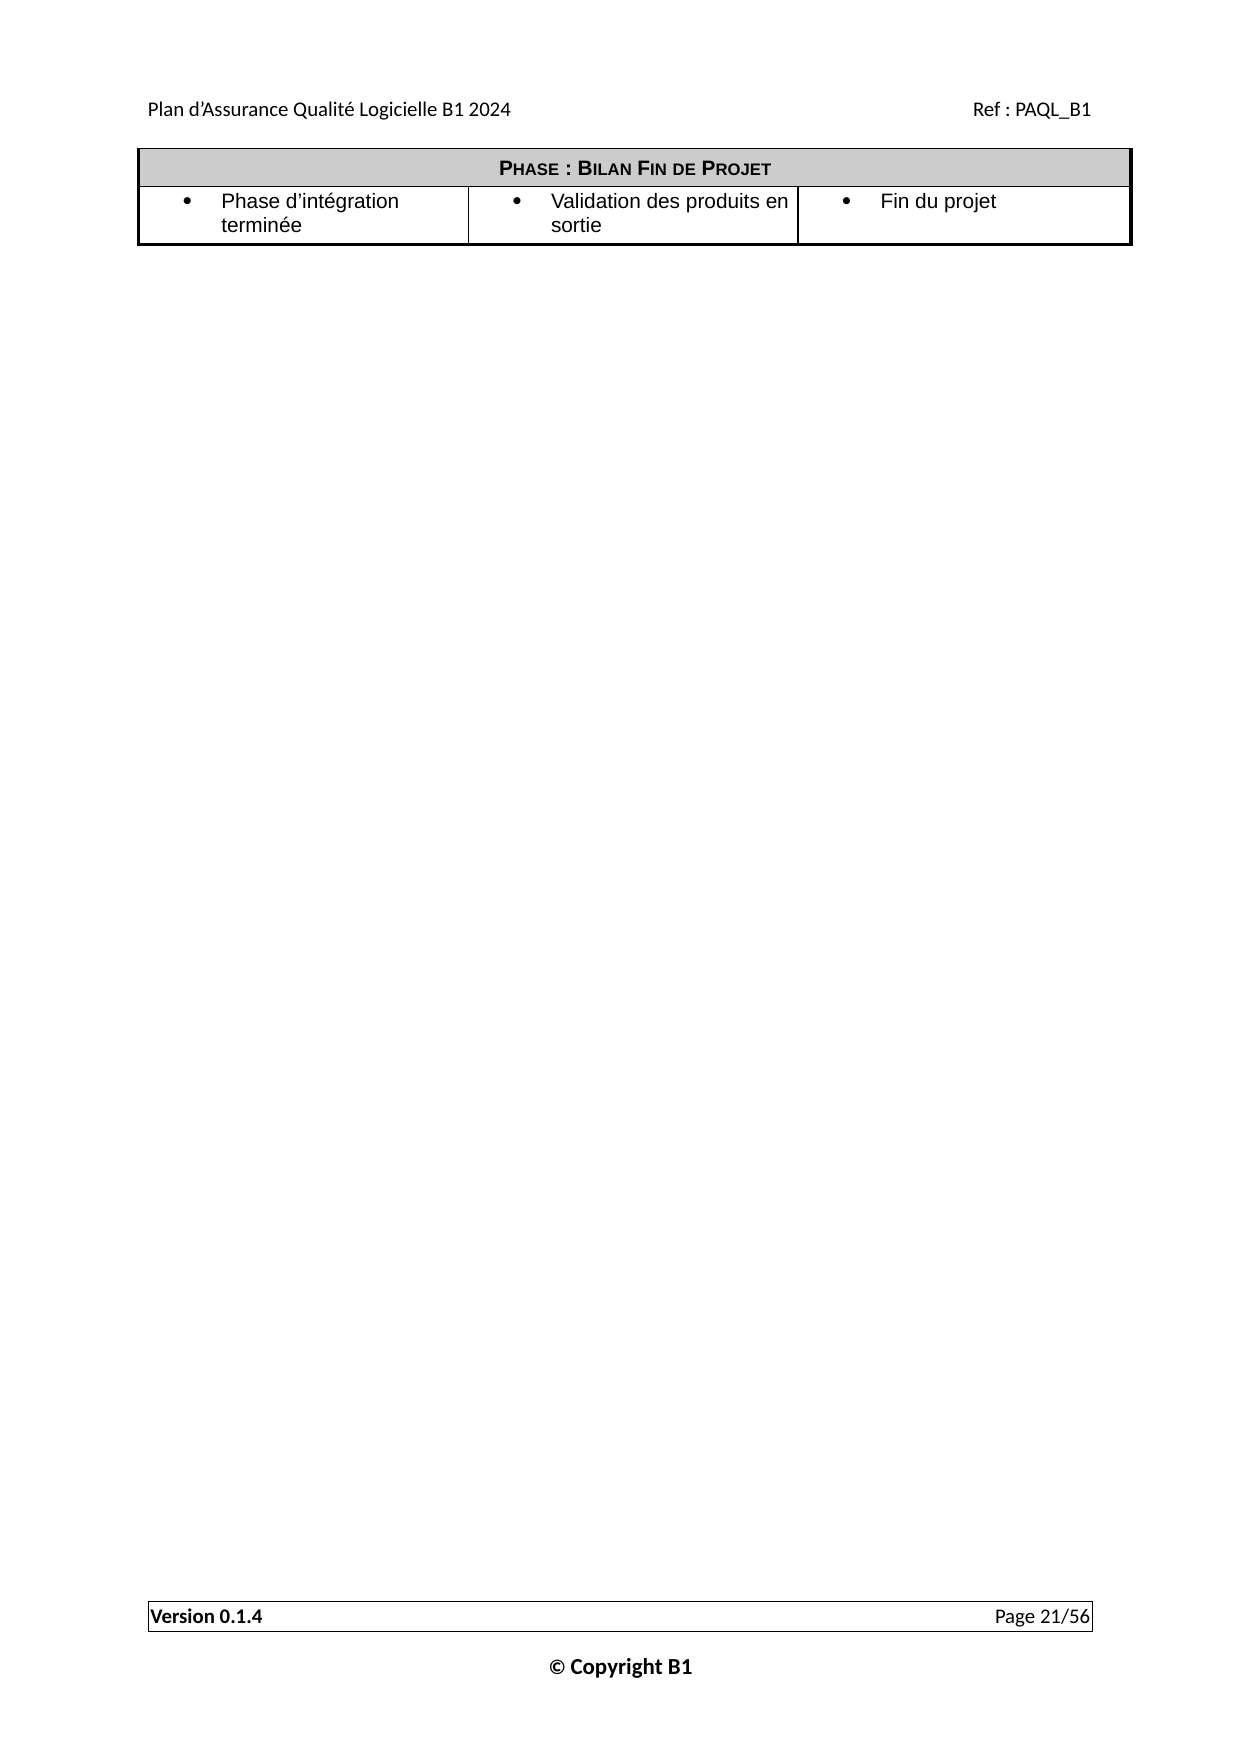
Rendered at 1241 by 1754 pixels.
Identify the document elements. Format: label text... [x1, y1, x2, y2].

table_cell Fin du projet [799, 187, 1129, 243]
table_cell Validation des produits en sortie [469, 187, 797, 243]
table_header Phase : Bilan Fin de Projet [140, 149, 1129, 186]
table_cell Phase d’intégration terminée [140, 187, 468, 243]
